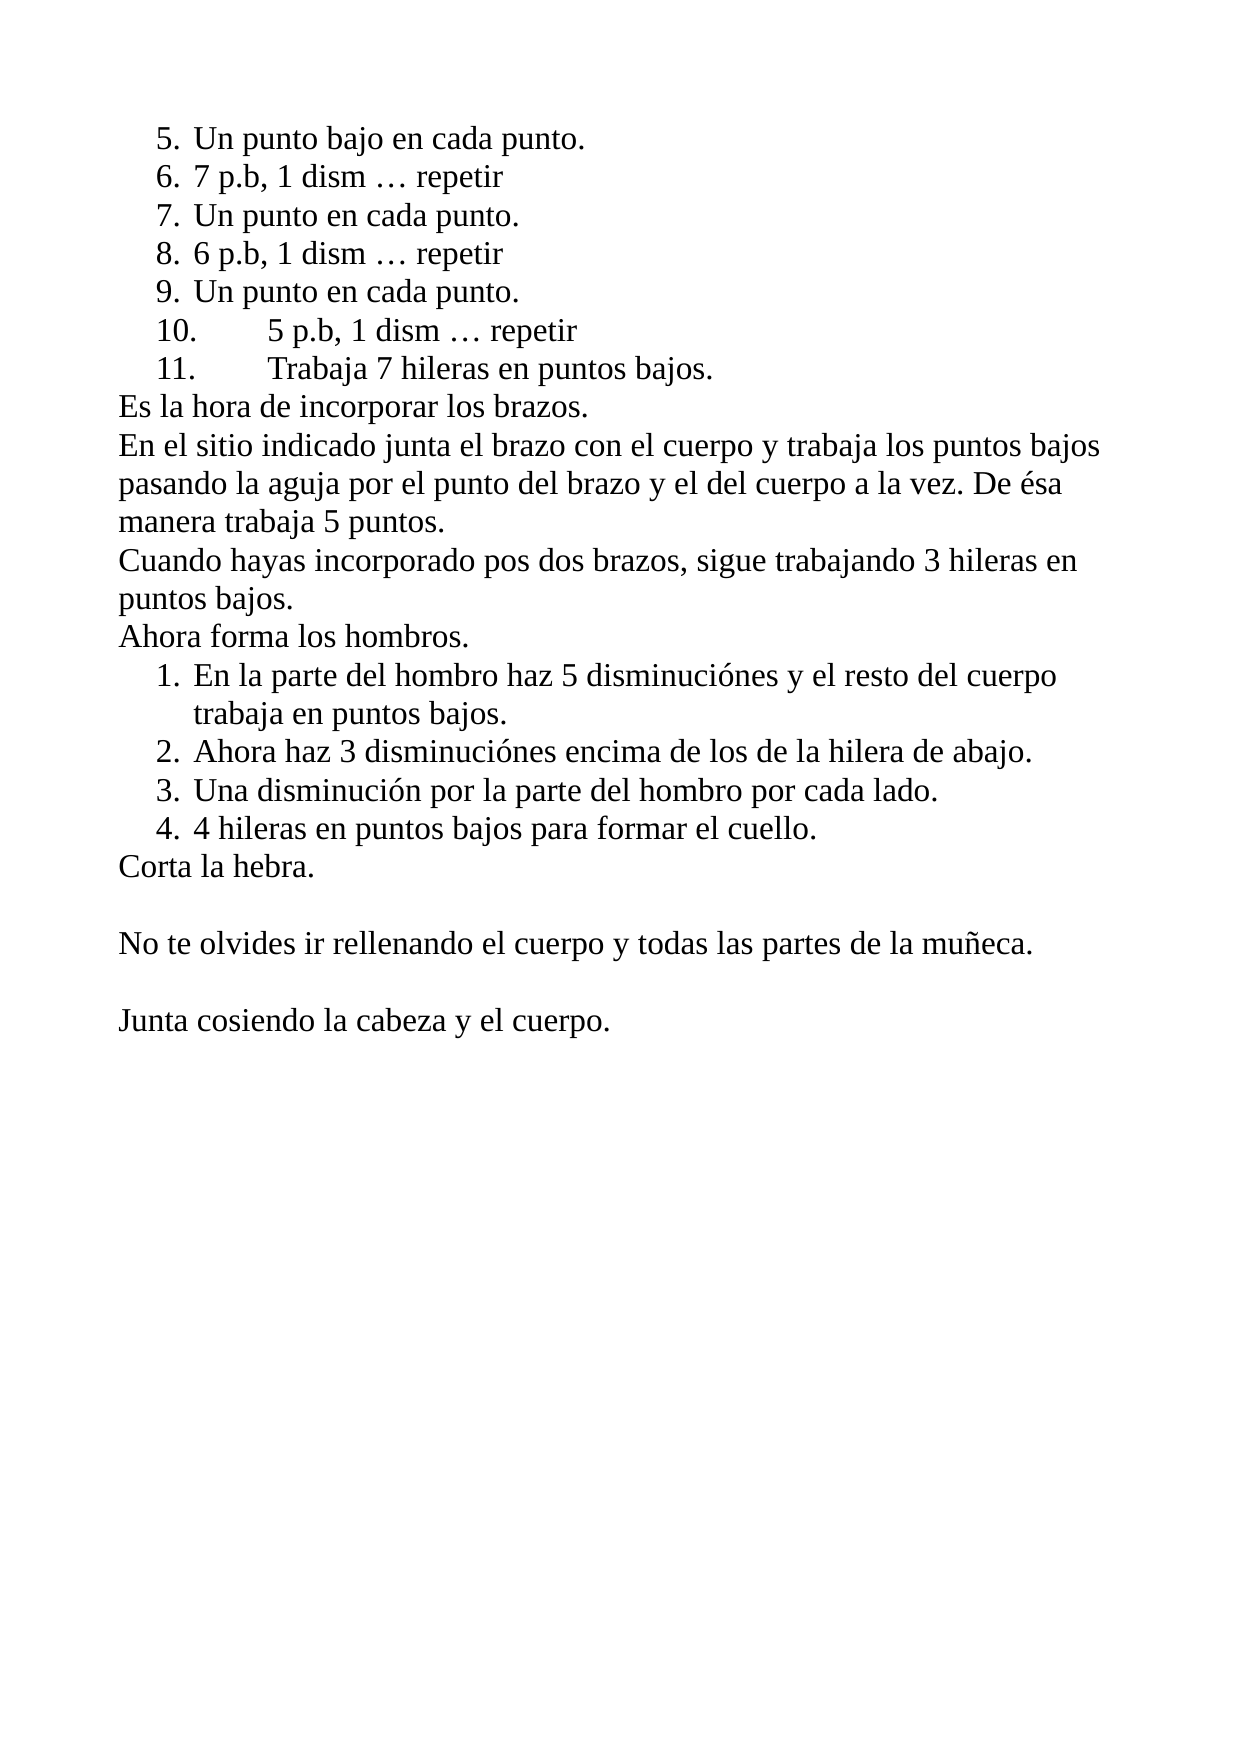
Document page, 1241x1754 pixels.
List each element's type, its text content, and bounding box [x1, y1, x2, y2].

list Un punto en cada punto. [156, 195, 1122, 233]
list En la parte del hombro haz 5 disminuciónes y el resto del cuerpo trabaja en puntos bajos. [156, 655, 1122, 731]
list Trabaja 7 hileras en puntos bajos. [156, 348, 1122, 386]
list Ahora haz 3 disminuciónes encima de los de la hilera de abajo. [156, 731, 1122, 770]
list 4 hileras en puntos bajos para formar el cuello. [156, 808, 1122, 846]
text En el sitio indicado junta el brazo con el cuerpo y trabaja los puntos bajos pasando la aguja por el punto del brazo y el del cuerpo a la vez. De ésa manera trabaja 5 puntos. [118, 425, 1122, 540]
list Un punto bajo en cada punto. [156, 118, 1122, 156]
list 6 p.b, 1 dism … repetir [156, 233, 1122, 271]
text Corta la hebra. [118, 846, 1122, 885]
text Ahora forma los hombros. [118, 616, 1122, 655]
text Es la hora de incorporar los brazos. [118, 386, 1122, 425]
text Cuando hayas incorporado pos dos brazos, sigue trabajando 3 hileras en puntos bajos. [118, 540, 1122, 616]
list Una disminución por la parte del hombro por cada lado. [156, 770, 1122, 808]
text No te olvides ir rellenando el cuerpo y todas las partes de la muñeca. [118, 923, 1122, 961]
list Un punto en cada punto. [156, 271, 1122, 310]
text Junta cosiendo la cabeza y el cuerpo. [118, 1000, 1122, 1038]
list 5 p.b, 1 dism … repetir [156, 310, 1122, 348]
list 7 p.b, 1 dism … repetir [156, 156, 1122, 195]
